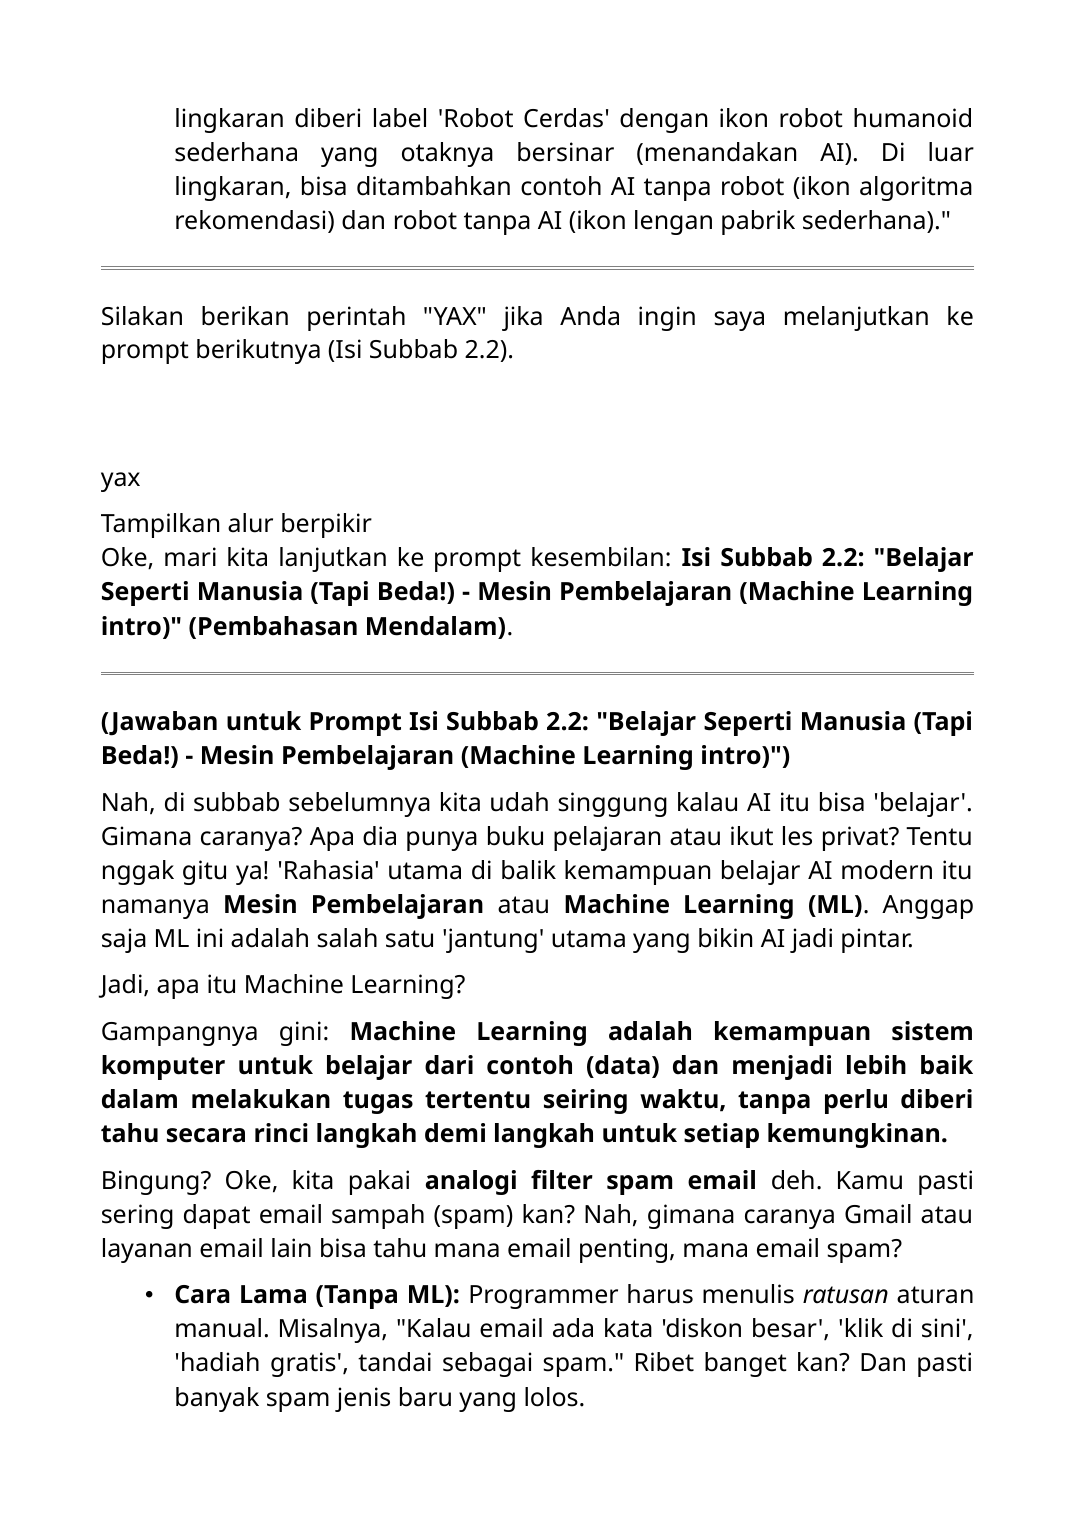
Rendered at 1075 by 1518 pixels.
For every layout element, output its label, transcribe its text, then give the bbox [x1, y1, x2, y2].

list Cara Lama (Tanpa ML): Programmer harus menulis ratusan aturan manual. Misalnya, "Kalau email ada kata 'diskon besar', 'klik di sini', 'hadiah gratis', tandai sebagai spam." Ribet banget kan? Dan pasti banyak spam jenis baru yang lolos. [145, 1277, 974, 1413]
text (Jawaban untuk Prompt Isi Subbab 2.2: "Belajar Seperti Manusia (Tapi Beda!) - Mesin Pembelajaran (Machine Learning intro)") [101, 703, 974, 772]
text yax [101, 459, 974, 493]
text Silakan berikan perintah "YAX" jika Anda ingin saya melanjutkan ke prompt berikutnya (Isi Subbab 2.2). [101, 298, 974, 366]
text Bingung? Oke, kita pakai analogi filter spam email deh. Kamu pasti sering dapat email sampah (spam) kan? Nah, gimana caranya Gmail atau layanan email lain bisa tahu mana email penting, mana email spam? [101, 1162, 974, 1264]
text Gampangnya gini: Machine Learning adalah kemampuan sistem komputer untuk belajar dari contoh (data) dan menjadi lebih baik dalam melakukan tugas tertentu seiring waktu, tanpa perlu diberi tahu secara rinci langkah demi langkah untuk setiap kemungkinan. [101, 1013, 974, 1150]
text Nah, di subbab sebelumnya kita udah singgung kalau AI itu bisa 'belajar'. Gimana caranya? Apa dia punya buku pelajaran atau ikut les privat? Tentu nggak gitu ya! 'Rahasia' utama di balik kemampuan belajar AI modern itu namanya Mesin Pembelajaran atau Machine Learning (ML). Anggap saja ML ini adalah salah satu 'jantung' utama yang bikin AI jadi pintar. [101, 784, 974, 954]
text Tampilkan alur berpikir [101, 506, 974, 540]
list lingkaran diberi label 'Robot Cerdas' dengan ikon robot humanoid sederhana yang otaknya bersinar (menandakan AI). Di luar lingkaran, bisa ditambahkan contoh AI tanpa robot (ikon algoritma rekomendasi) dan robot tanpa AI (ikon lengan pabrik sederhana)." [145, 101, 974, 237]
text Oke, mari kita lanjutkan ke prompt kesembilan: Isi Subbab 2.2: "Belajar Seperti Manusia (Tapi Beda!) - Mesin Pembelajaran (Machine Learning intro)" (Pembahasan Mendalam). [101, 540, 974, 642]
text Jadi, apa itu Machine Learning? [101, 967, 974, 1001]
